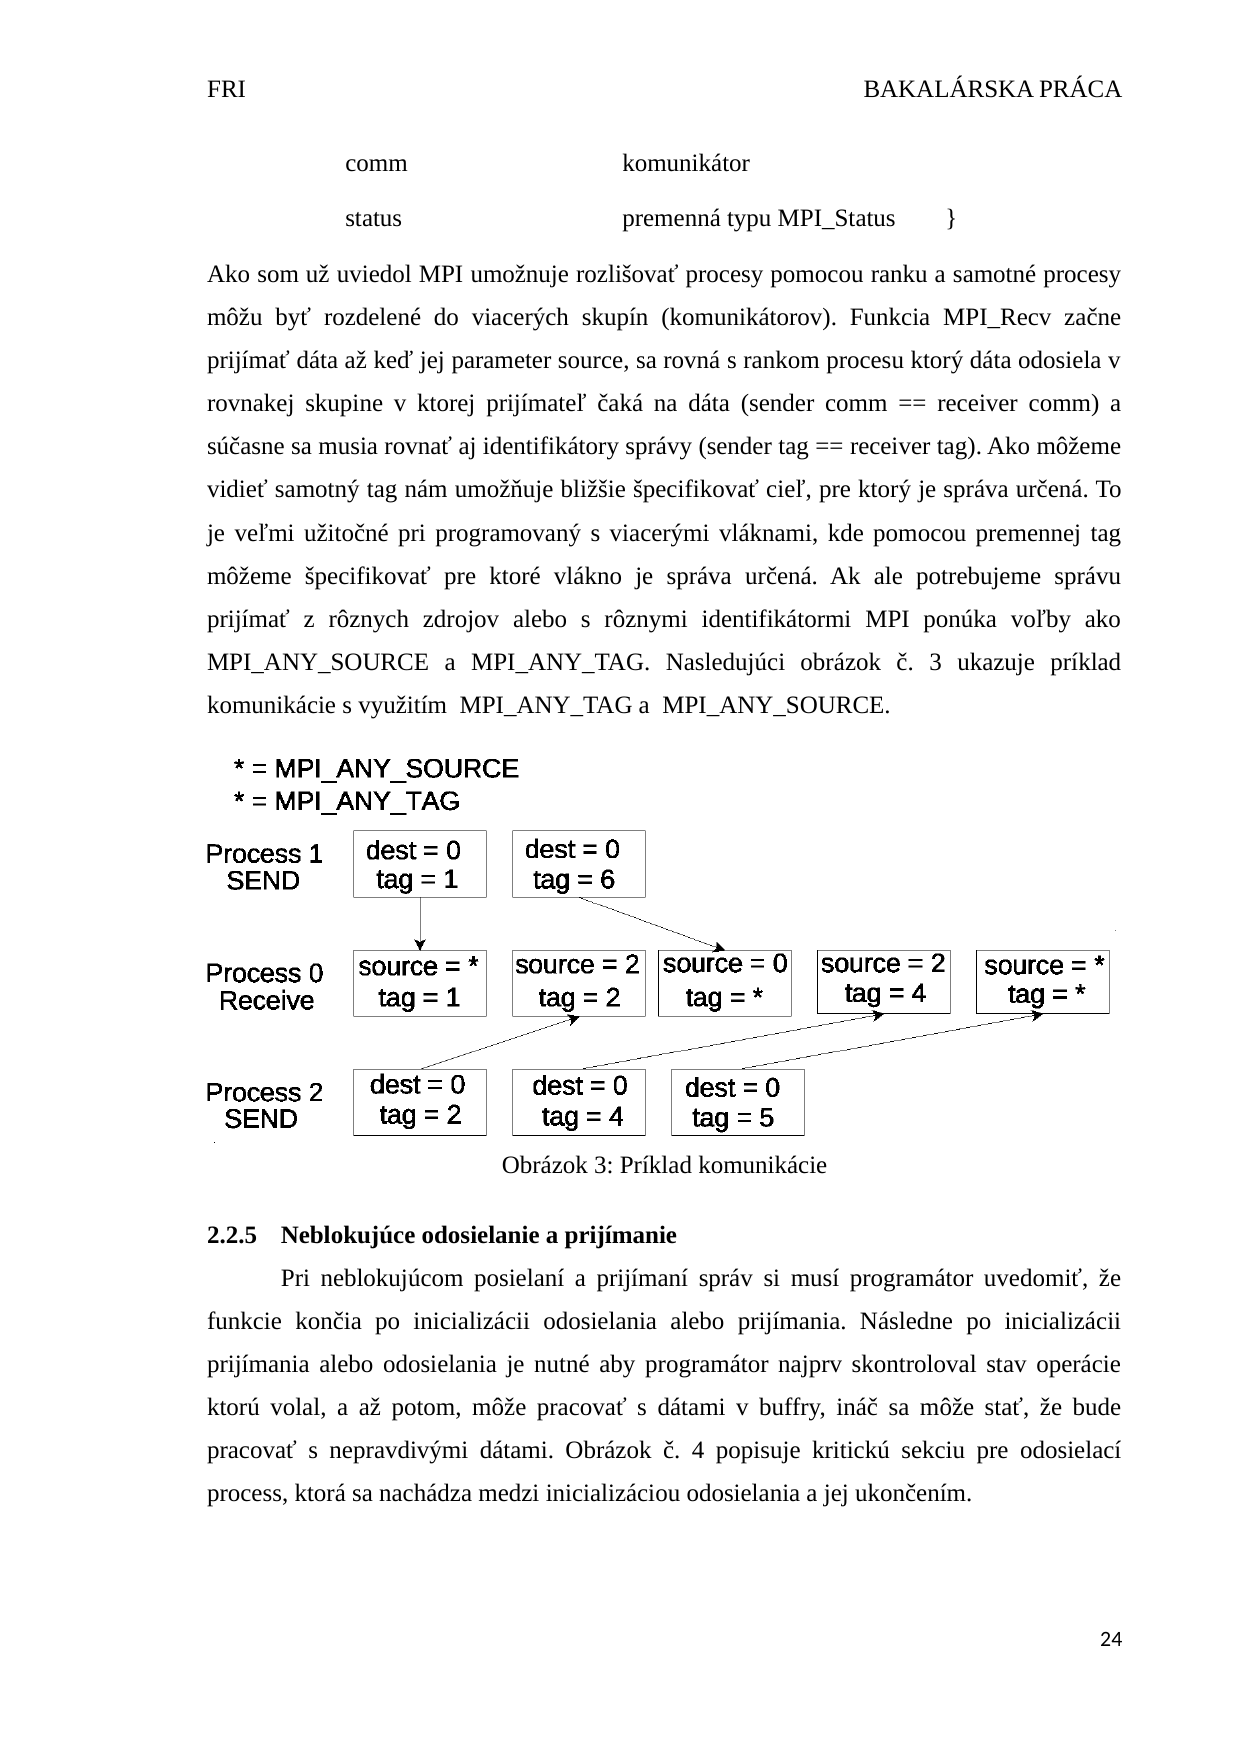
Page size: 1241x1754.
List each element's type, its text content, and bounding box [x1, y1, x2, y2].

text status premenná typu MPI_Status } [207, 203, 1122, 232]
picture [206, 758, 1123, 1150]
text comm komunikátor [207, 148, 1122, 176]
text Ako som už uviedol MPI umožnuje rozlišovať procesy pomocou ranku a samotné procesy môžu byť rozdelené do viacerých skupín (komunikátorov). Funkcia MPI_Recv začne prijímať dáta až keď jej parameter source, sa rovná s rankom procesu ktorý dáta odosiela v rovnakej skupine v ktorej prijímateľ čaká na dáta (sender comm == receiver comm) a súčasne sa musia rovnať aj identifikátory správy (sender tag == receiver tag). Ako môžeme vidieť samotný tag nám umožňuje bližšie špecifikovať cieľ, pre ktorý je správa určená. To je veľmi užitočné pri programovaný s viacerými vláknami, kde pomocou premennej tag môžeme špecifikovať pre ktoré vlákno je správa určená. Ak ale potrebujeme správu prijímať z rôznych zdrojov alebo s rôznymi identifikátormi MPI ponúka voľby ako MPI_ANY_SOURCE a MPI_ANY_TAG. Nasledujúci obrázok č. 3 ukazuje príklad komunikácie s využitím MPI_ANY_TAG a MPI_ANY_SOURCE. [207, 259, 1122, 719]
subtitle [207, 746, 1122, 758]
text Pri neblokujúcom posielaní a prijímaní správ si musí programátor uvedomiť, že funkcie končia po inicializácii odosielania alebo prijímania. Následne po inicializácii prijímania alebo odosielania je nutné aby programátor najprv skontroloval stav operácie ktorú volal, a až potom, môže pracovať s dátami v buffry, ináč sa môže stať, že bude pracovať s nepravdivými dátami. Obrázok č. 4 popisuje kritickú sekciu pre odosielací process, ktorá sa nachádza medzi inicializáciou odosielania a jej ukončením. [207, 1263, 1122, 1507]
text Obrázok 3: Príklad komunikácie [207, 1150, 1122, 1178]
subtitle Neblokujúce odosielanie a prijímanie [207, 1178, 1122, 1248]
